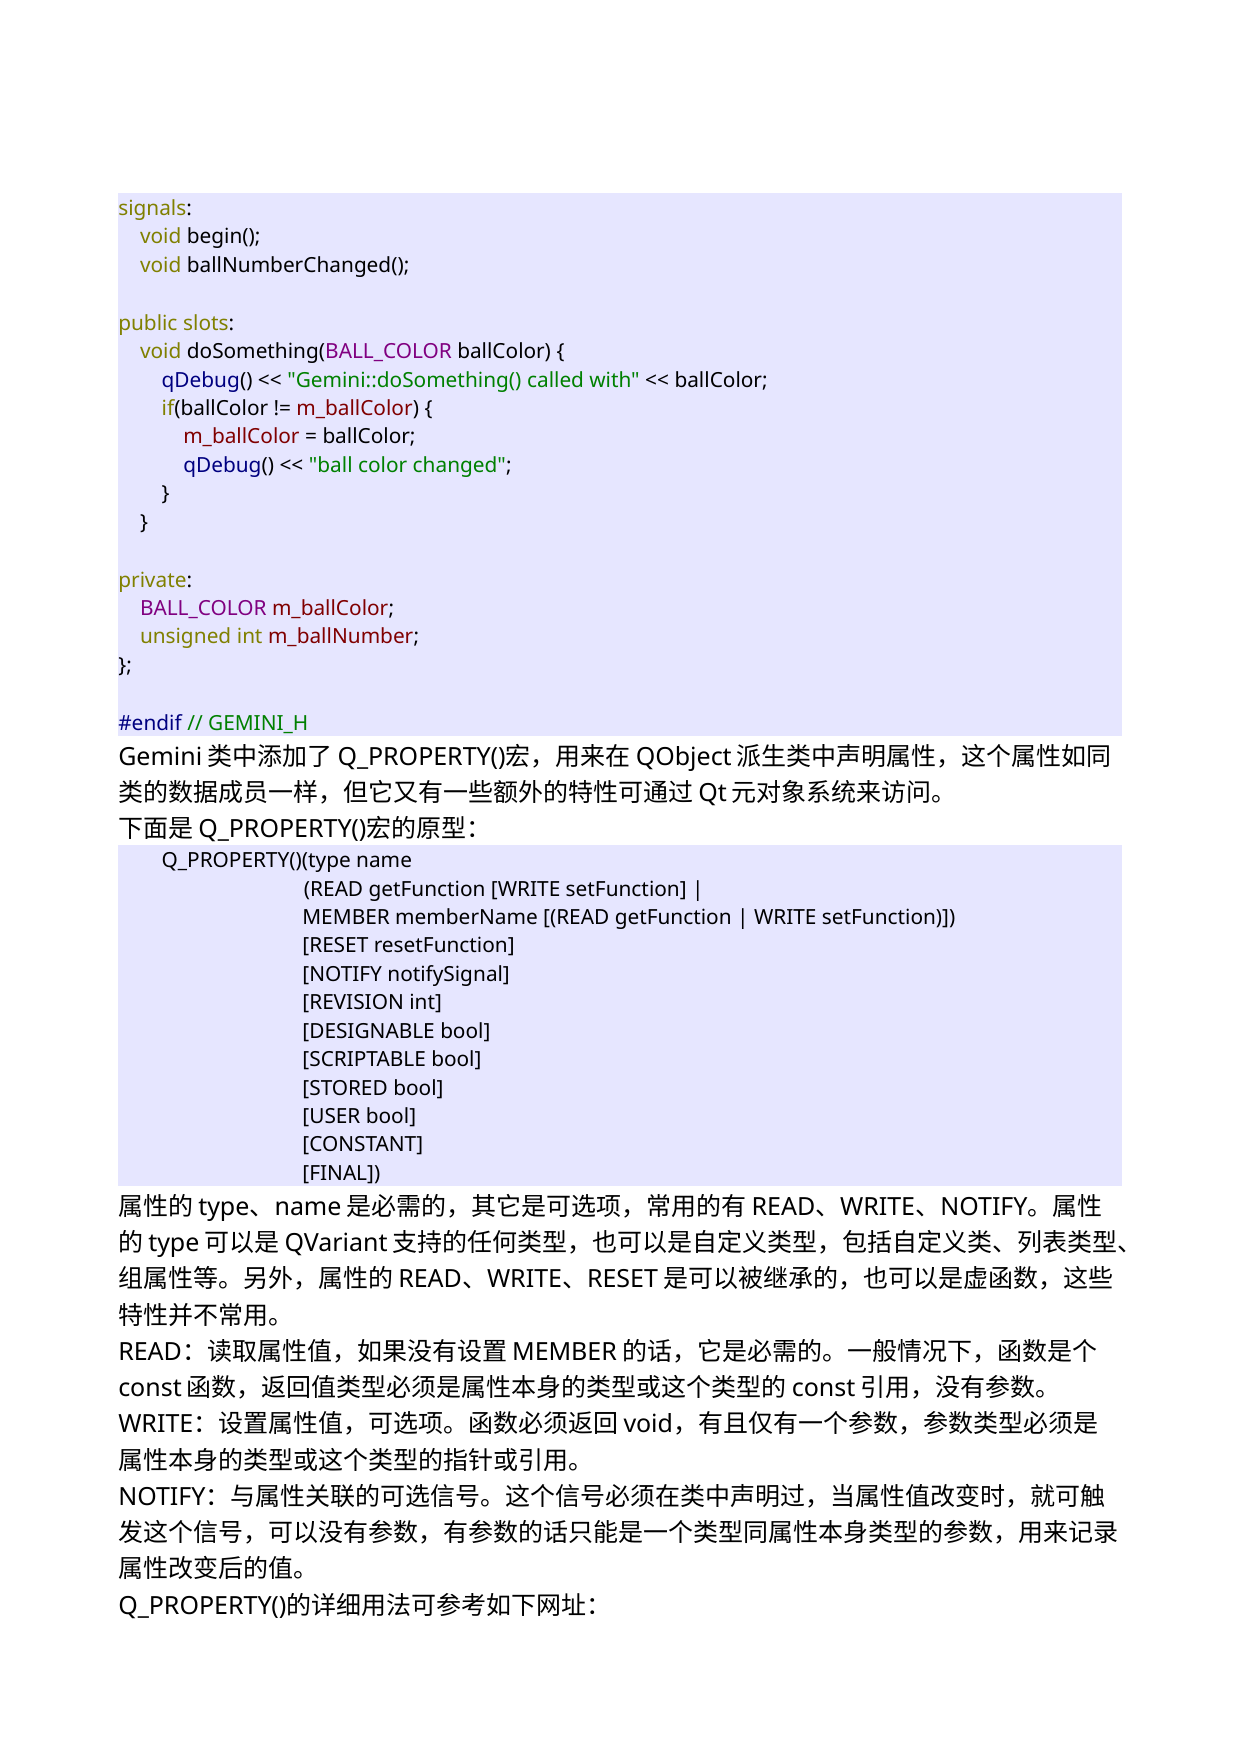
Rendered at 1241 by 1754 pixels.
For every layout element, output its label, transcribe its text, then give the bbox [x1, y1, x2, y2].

text MEMBER memberName [(READ getFunction | WRITE setFunction)]) [118, 902, 1122, 931]
text 下面是Q_PROPERTY()宏的原型： [118, 809, 1122, 845]
text qDebug() << "ball color changed"; [118, 450, 1122, 478]
text private: [118, 565, 1122, 593]
text public slots: [118, 308, 1122, 336]
text signals: [118, 193, 1122, 221]
text void begin(); [118, 221, 1122, 250]
text [NOTIFY notifySignal] [118, 959, 1122, 987]
text } [118, 478, 1122, 507]
text }; [118, 650, 1122, 678]
text Q_PROPERTY()的详细用法可参考如下网址： [118, 1585, 1122, 1621]
text void ballNumberChanged(); [118, 250, 1122, 278]
text if(ballColor != m_ballColor) { [118, 393, 1122, 422]
text m_ballColor = ballColor; [118, 422, 1122, 450]
text void doSomething(BALL_COLOR ballColor) { [118, 336, 1122, 365]
text [DESIGNABLE bool] [118, 1016, 1122, 1044]
text Gemini类中添加了Q_PROPERTY()宏，用来在QObject派生类中声明属性，这个属性如同类的数据成员一样，但它又有一些额外的特性可通过Qt元对象系统来访问。 [118, 736, 1122, 809]
text [STORED bool] [118, 1073, 1122, 1101]
text 属性的type、name是必需的，其它是可选项，常用的有READ、WRITE、NOTIFY。属性的type可以是QVariant支持的任何类型，也可以是自定义类型，包括自定义类、列表类型、组属性等。另外，属性的READ、WRITE、RESET是可以被继承的，也可以是虚函数，这些特性并不常用。 [118, 1186, 1122, 1331]
text BALL_COLOR m_ballColor; [118, 593, 1122, 622]
text WRITE：设置属性值，可选项。函数必须返回void，有且仅有一个参数，参数类型必须是属性本身的类型或这个类型的指针或引用。 [118, 1404, 1122, 1476]
text NOTIFY：与属性关联的可选信号。这个信号必须在类中声明过，当属性值改变时，就可触发这个信号，可以没有参数，有参数的话只能是一个类型同属性本身类型的参数，用来记录属性改变后的值。 [118, 1476, 1122, 1585]
text (READ getFunction [WRITE setFunction] | [118, 874, 1122, 902]
text [CONSTANT] [118, 1129, 1122, 1158]
text [RESET resetFunction] [118, 931, 1122, 959]
text Q_PROPERTY()(type name [118, 845, 1122, 874]
text [SCRIPTABLE bool] [118, 1044, 1122, 1073]
text qDebug() << "Gemini::doSomething() called with" << ballColor; [118, 365, 1122, 393]
text unsigned int m_ballNumber; [118, 622, 1122, 650]
text } [118, 507, 1122, 535]
text #endif // GEMINI_H [118, 708, 1122, 736]
text [USER bool] [118, 1101, 1122, 1129]
text [REVISION int] [118, 987, 1122, 1016]
text [FINAL]) [118, 1158, 1122, 1186]
text READ：读取属性值，如果没有设置MEMBER的话，它是必需的。一般情况下，函数是个const函数，返回值类型必须是属性本身的类型或这个类型的const引用，没有参数。 [118, 1331, 1122, 1404]
